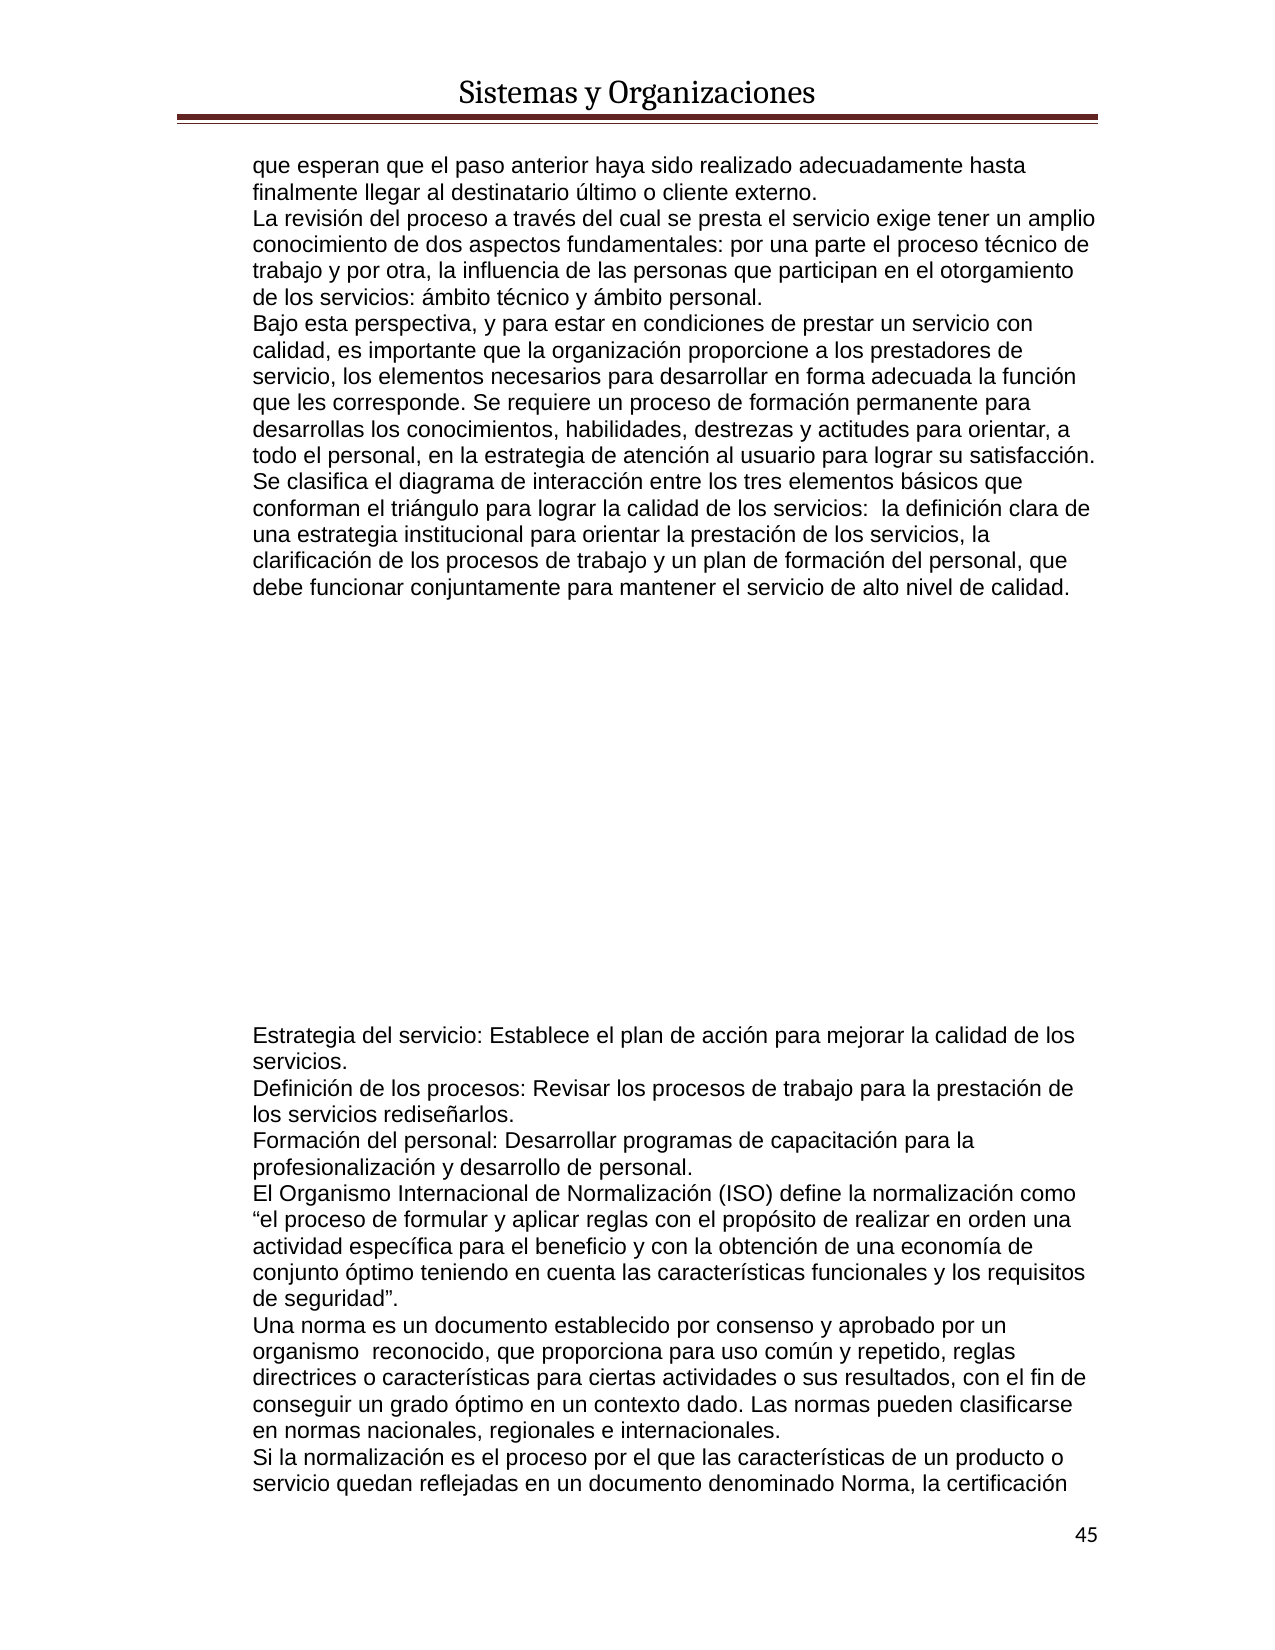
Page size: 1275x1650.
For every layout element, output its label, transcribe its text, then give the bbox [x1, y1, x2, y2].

text La revisión del proceso a través del cual se presta el servicio exige tener un amplio conocimiento de dos aspectos fundamentales: por una parte el proceso técnico de trabajo y por otra, la influencia de las personas que participan en el otorgamiento de los servicios: ámbito técnico y ámbito personal. [252, 205, 1098, 310]
text Estrategia del servicio: Establece el plan de acción para mejorar la calidad de los servicios. [252, 1022, 1098, 1074]
text El Organismo Internacional de Normalización (ISO) define la normalización como “el proceso de formular y aplicar reglas con el propósito de realizar en orden una actividad específica para el beneficio y con la obtención de una economía de conjunto óptimo teniendo en cuenta las características funcionales y los requisitos de seguridad”. [252, 1180, 1098, 1312]
text Se clasifica el diagrama de interacción entre los tres elementos básicos que conforman el triángulo para lograr la calidad de los servicios: la definición clara de una estrategia institucional para orientar la prestación de los servicios, la clarificación de los procesos de trabajo y un plan de formación del personal, que debe funcionar conjuntamente para mantener el servicio de alto nivel de calidad. [252, 468, 1098, 600]
text Formación del personal: Desarrollar programas de capacitación para la profesionalización y desarrollo de personal. [252, 1127, 1098, 1180]
text Definición de los procesos: Revisar los procesos de trabajo para la prestación de los servicios rediseñarlos. [252, 1074, 1098, 1127]
text Bajo esta perspectiva, y para estar en condiciones de prestar un servicio con calidad, es importante que la organización proporcione a los prestadores de servicio, los elementos necesarios para desarrollar en forma adecuada la función que les corresponde. Se requiere un proceso de formación permanente para desarrollas los conocimientos, habilidades, destrezas y actitudes para orientar, a todo el personal, en la estrategia de atención al usuario para lograr su satisfacción. [252, 310, 1098, 468]
text Si la normalización es el proceso por el que las características de un producto o servicio quedan reflejadas en un documento denominado Norma, la certificación [252, 1443, 1098, 1496]
text que esperan que el paso anterior haya sido realizado adecuadamente hasta finalmente llegar al destinatario último o cliente externo. [252, 152, 1098, 205]
text Una norma es un documento establecido por consenso y aprobado por un organismo reconocido, que proporciona para uso común y repetido, reglas directrices o características para ciertas actividades o sus resultados, con el fin de conseguir un grado óptimo en un contexto dado. Las normas pueden clasificarse en normas nacionales, regionales e internacionales. [252, 1312, 1098, 1443]
